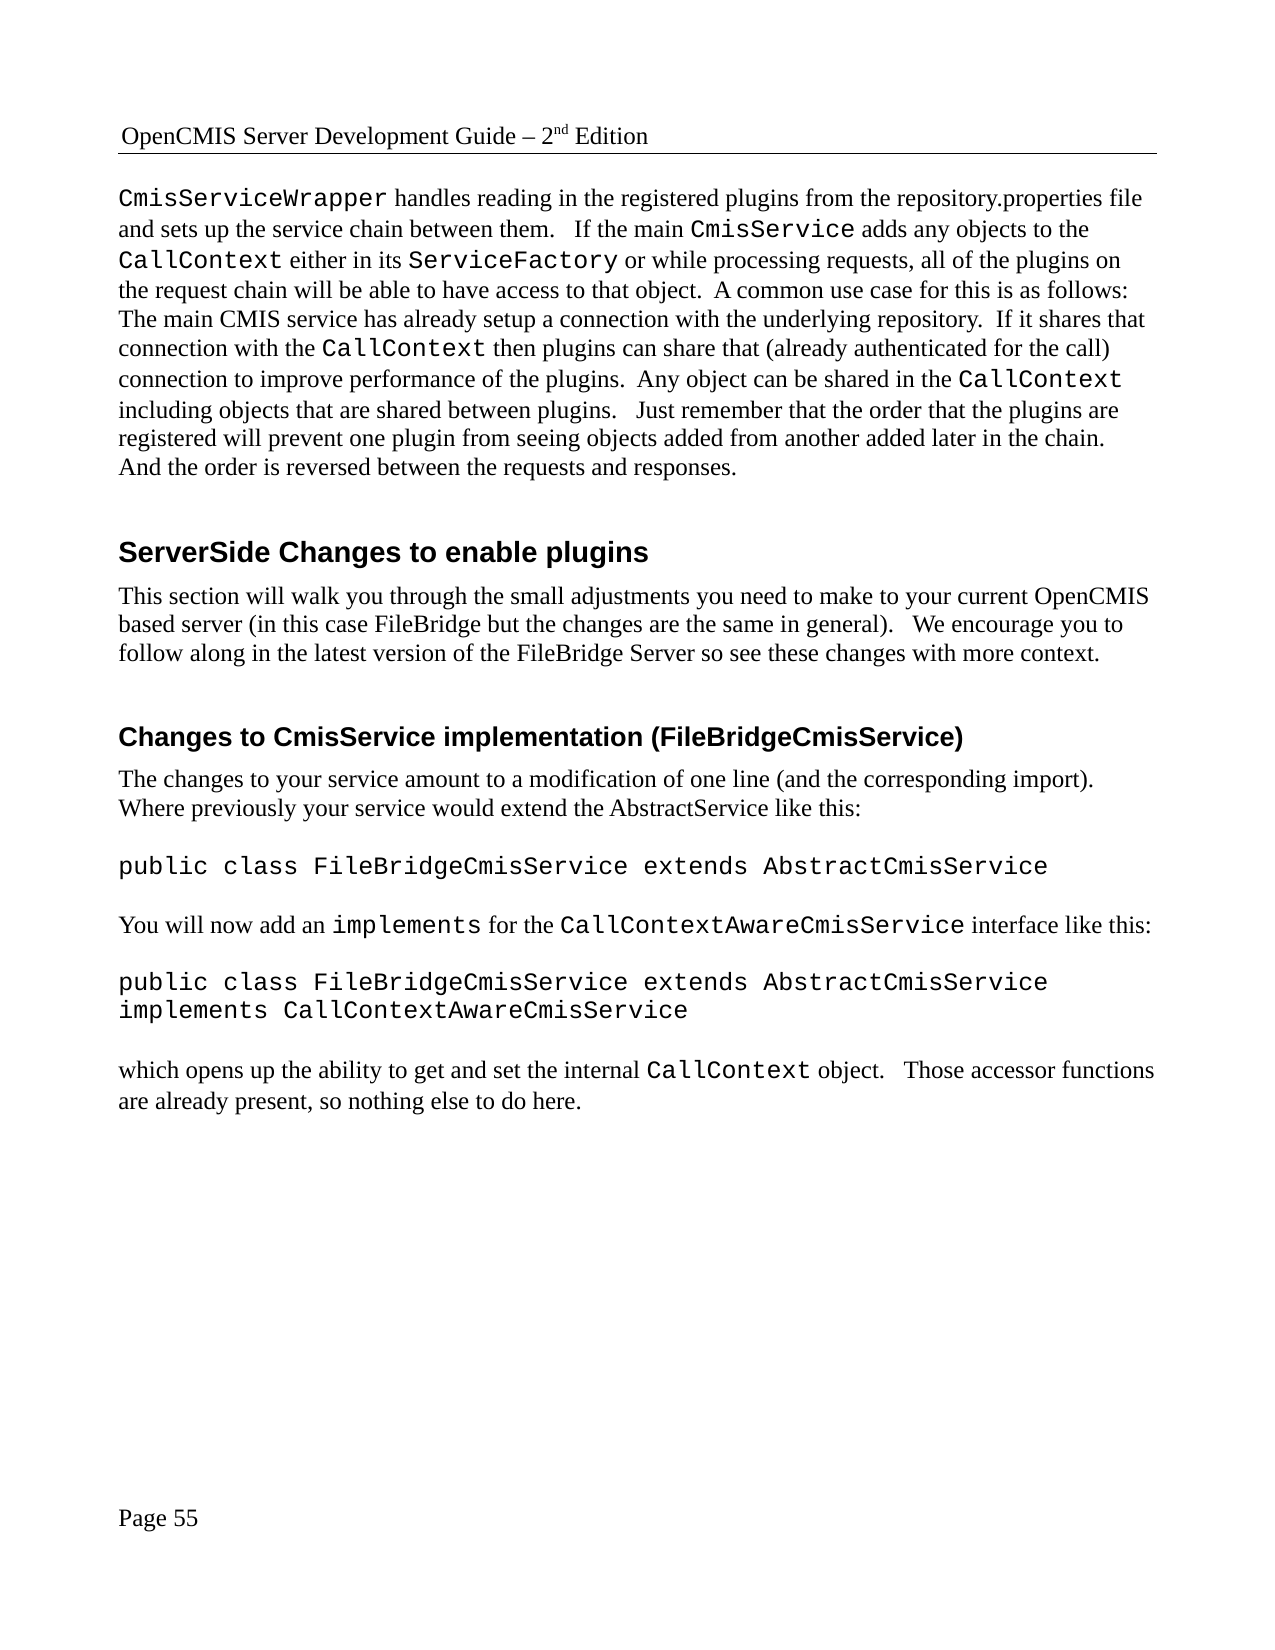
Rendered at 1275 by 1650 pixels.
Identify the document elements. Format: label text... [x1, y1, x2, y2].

subtitle ServerSide Changes to enable plugins [118, 535, 1157, 568]
list The changes to your service amount to a modification of one line (and the corresponding import). Where previously your service would extend the AbstractService like this: [118, 764, 1157, 822]
list CmisServiceWrapper handles reading in the registered plugins from the repository.properties file and sets up the service chain between them. If the main CmisService adds any objects to the CallContext either in its ServiceFactory or while processing requests, all of the plugins on the request chain will be able to have access to that object. A common use case for this is as follows: The main CMIS service has already setup a connection with the underlying repository. If it shares that connection with the CallContext then plugins can share that (already authenticated for the call) connection to improve performance of the plugins. Any object can be shared in the CallContext including objects that are shared between plugins. Just remember that the order that the plugins are registered will prevent one plugin from seeing objects added from another added later in the chain. And the order is reversed between the requests and responses. [118, 183, 1157, 481]
list This section will walk you through the small adjustments you need to make to your current OpenCMIS based server (in this case FileBridge but the changes are the same in general). We encourage you to follow along in the latest version of the FileBridge Server so see these changes with more context. [118, 581, 1157, 667]
subtitle Changes to CmisService implementation (FileBridgeCmisService) [118, 721, 1157, 752]
list which opens up the ability to get and set the internal CallContext object. Those accessor functions are already present, so nothing else to do here. [118, 1055, 1157, 1114]
list You will now add an implements for the CallContextAwareCmisService interface like this: [118, 910, 1157, 941]
list public class FileBridgeCmisService extends AbstractCmisService [118, 851, 1157, 882]
list public class FileBridgeCmisService extends AbstractCmisService implements CallContextAwareCmisService [118, 969, 1157, 1026]
